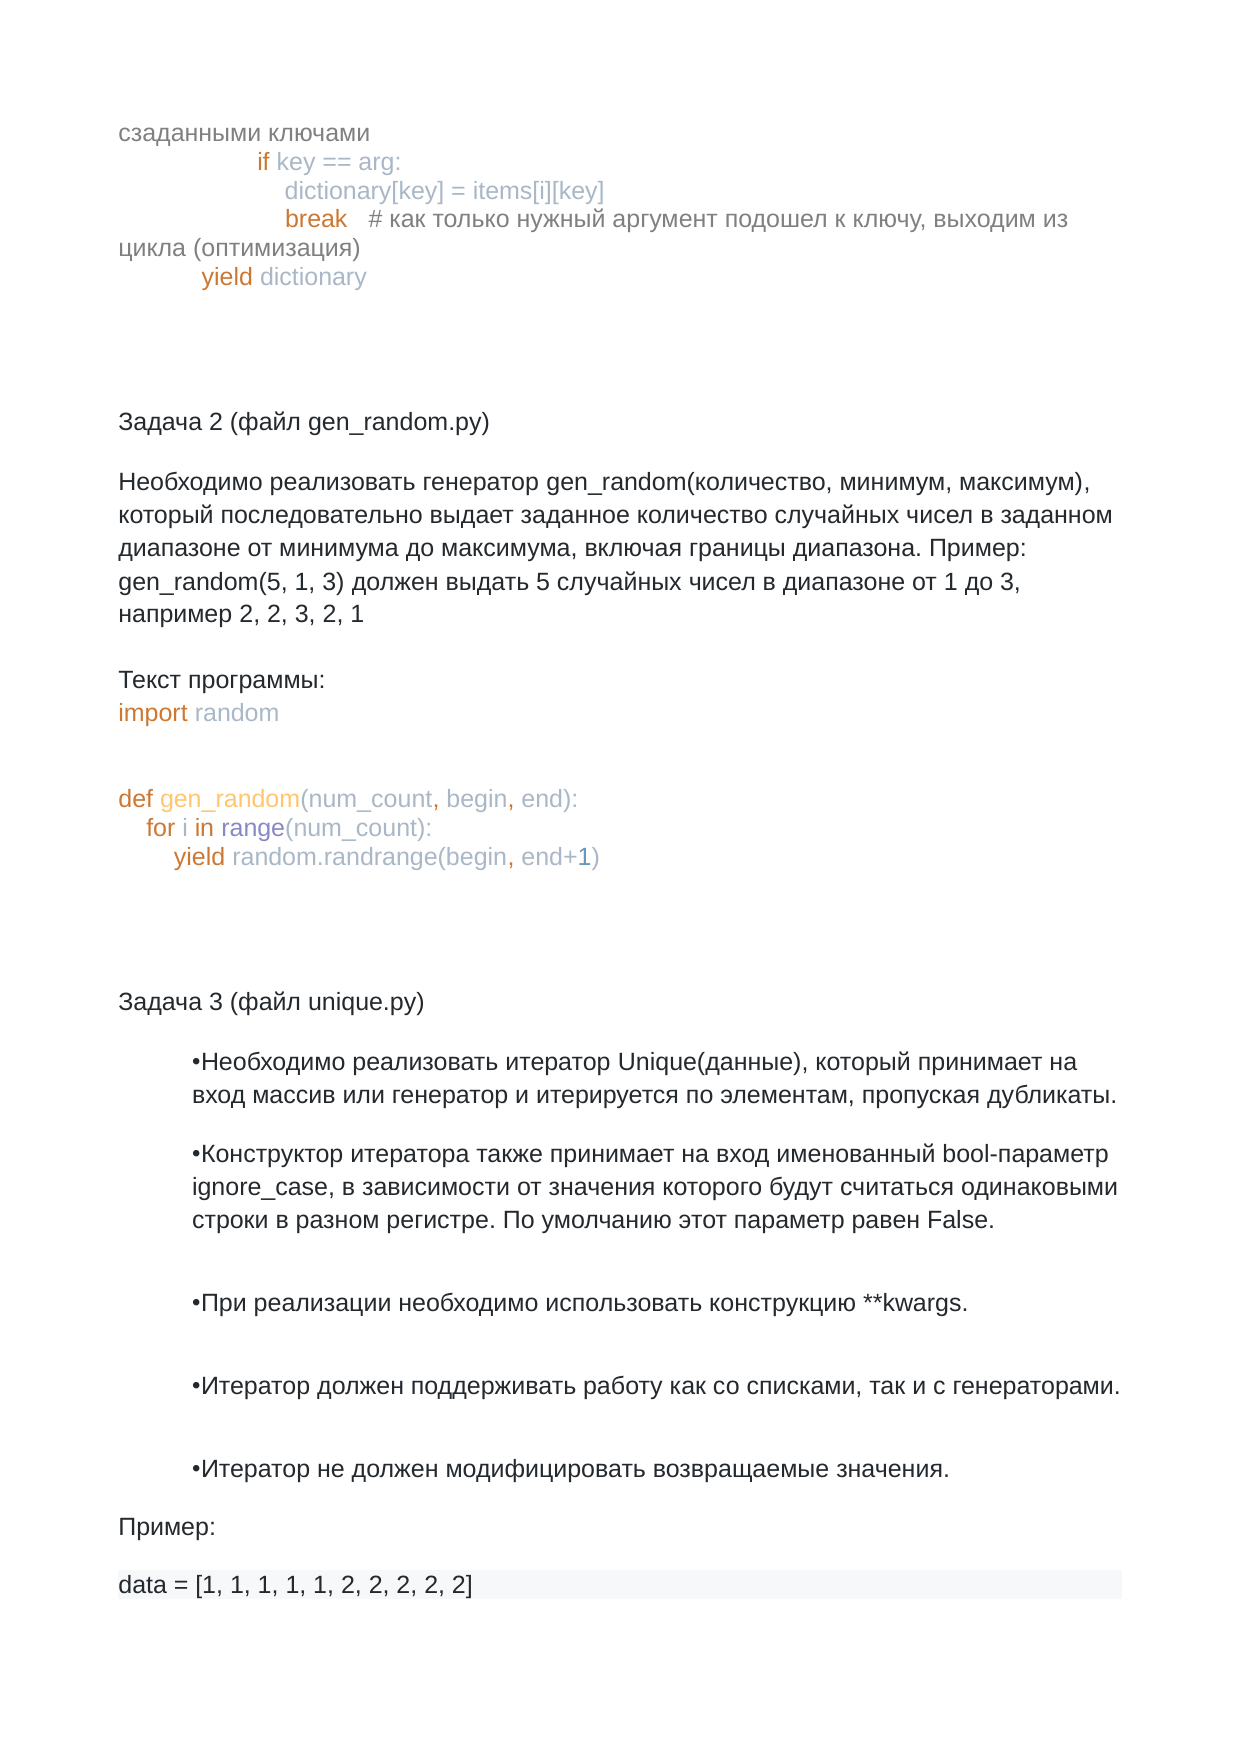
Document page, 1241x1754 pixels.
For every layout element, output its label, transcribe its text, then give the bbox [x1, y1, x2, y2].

text data = [1, 1, 1, 1, 1, 2, 2, 2, 2, 2] [118, 1570, 1122, 1599]
subtitle Задача 2 (файл gen_random.py) [118, 406, 1122, 435]
list При реализации необходимо использовать конструкцию **kwargs. [118, 1288, 1122, 1317]
list Итератор не должен модифицировать возвращаемые значения. [118, 1454, 1122, 1483]
text import random def gen_random(num_count, begin, end): for i in range(num_count): yield random.randrange(begin, end+1) [118, 698, 1122, 871]
subtitle Задача 3 (файл unique.py) [118, 986, 1122, 1015]
text сзаданными ключами if key == arg: dictionary[key] = items[i][key] break # как только нужный аргумент подошел к ключу, выходим из цикла (оптимизация) yield dictionary [118, 118, 1122, 291]
list Необходимо реализовать итератор Unique(данные), который принимает на вход массив или генератор и итерируется по элементам, пропуская дубликаты. [118, 1047, 1122, 1109]
list Итератор должен поддерживать работу как со списками, так и с генераторами. [118, 1371, 1122, 1400]
text Необходимо реализовать генератор gen_random(количество, минимум, максимум), который последовательно выдает заданное количество случайных чисел в заданном диапазоне от минимума до максимума, включая границы диапазона. Пример: [118, 467, 1122, 562]
text Пример: [118, 1512, 1122, 1541]
text gen_random(5, 1, 3) должен выдать 5 случайных чисел в диапазоне от 1 до 3, например 2, 2, 3, 2, 1 [118, 566, 1122, 628]
text Текст программы: [118, 665, 1122, 694]
list Конструктор итератора также принимает на вход именованный bool-параметр ignore_case, в зависимости от значения которого будут считаться одинаковыми строки в разном регистре. По умолчанию этот параметр равен False. [118, 1138, 1122, 1233]
